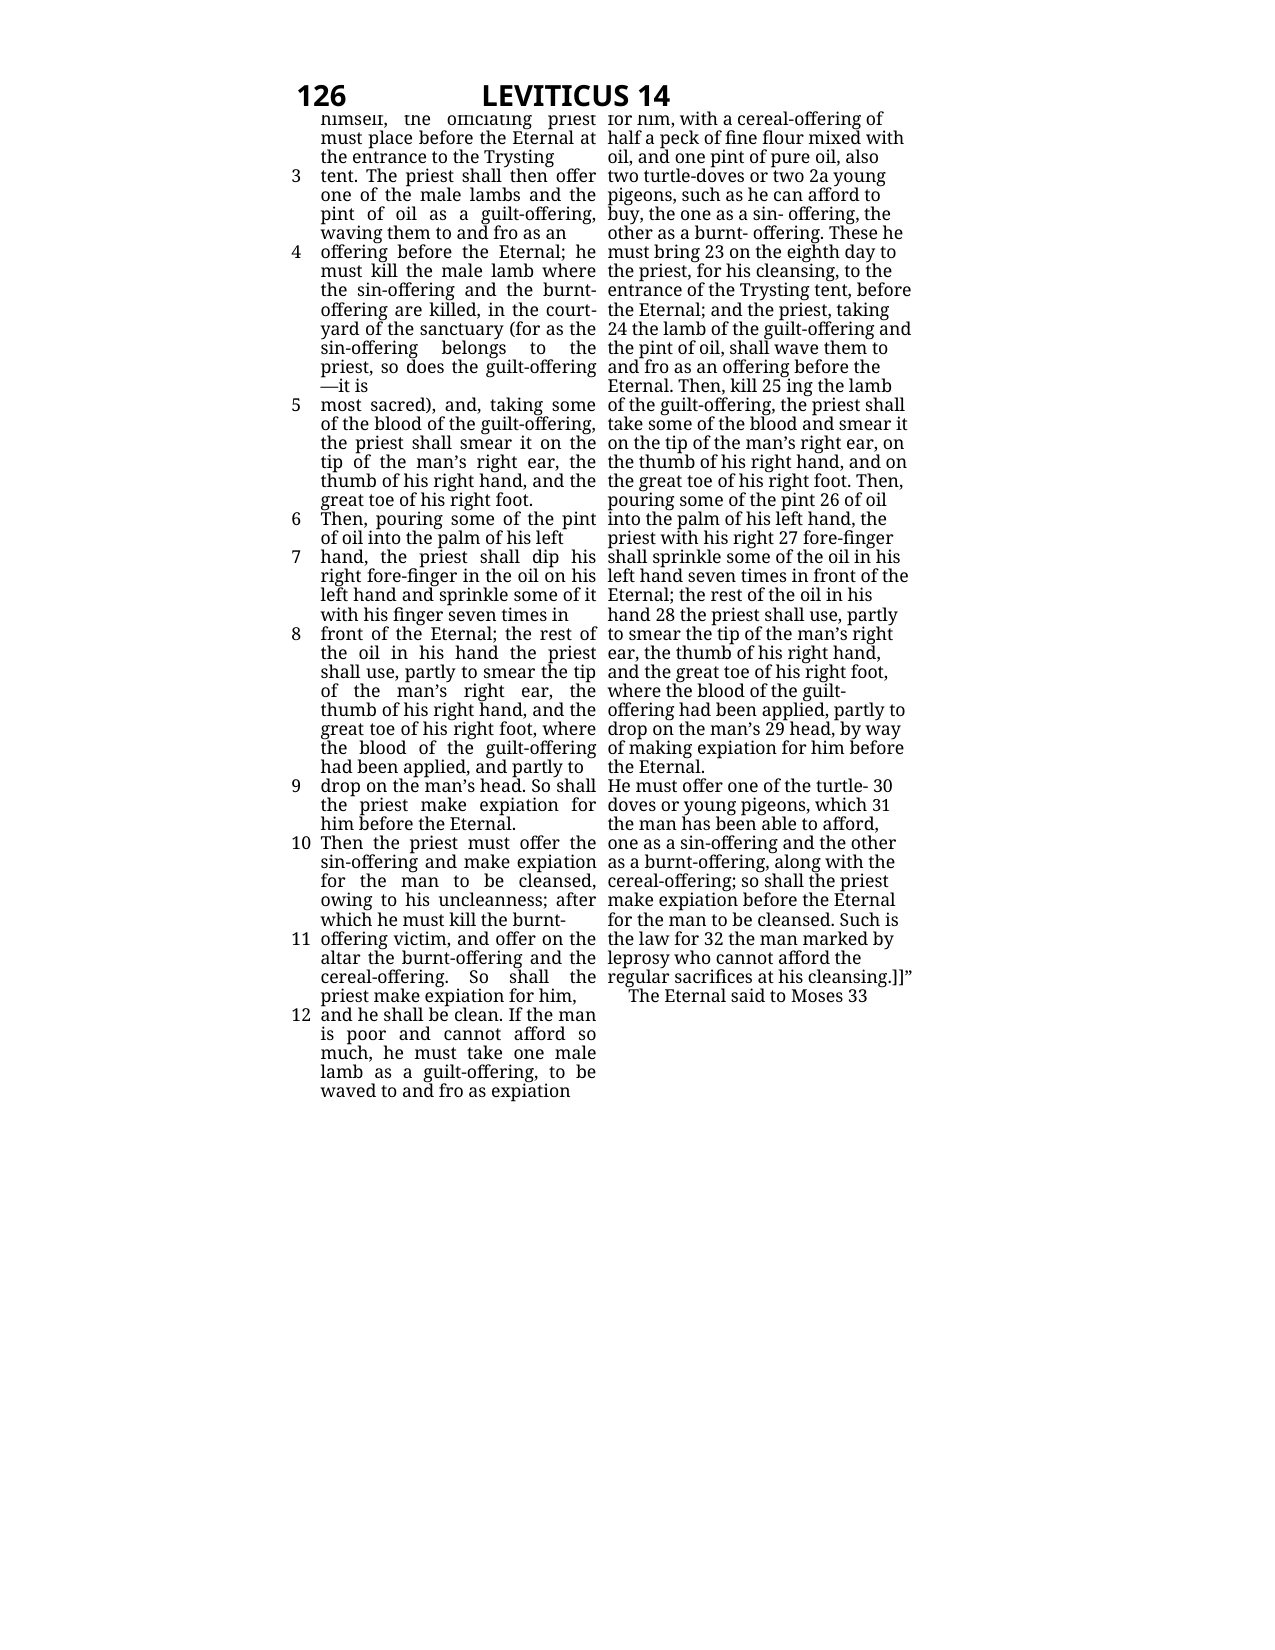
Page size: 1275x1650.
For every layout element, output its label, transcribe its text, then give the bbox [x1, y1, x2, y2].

list and he shall be clean. If the man is poor and cannot afford so much, he must take one male lamb as a guilt-offering, to be waved to and fro as expiation [291, 1006, 597, 1101]
list most sacred), and, taking some of the blood of the guilt-offering, the priest shall smear it on the tip of the man’s right ear, the thumb of his right hand, and the great toe of his right foot. [291, 396, 597, 510]
list offering before the Eternal; he must kill the male lamb where the sin-offering and the burnt- offering are killed, in the court­yard of the sanctuary (for as the sin-offering belongs to the priest, so does the guilt-offering—it is [291, 243, 597, 396]
list tent. The priest shall then offer one of the male lambs and the pint of oil as a guilt-offering, waving them to and fro as an [291, 167, 597, 243]
list front of the Eternal; the rest of the oil in his hand the priest shall use, partly to smear the tip of the man’s right ear, the thumb of his right hand, and the great toe of his right foot, where the blood of the guilt-offering had been applied, and partly to [291, 625, 597, 777]
text himself, the officiating priest must place before the Eternal at the entrance to the Trysting [320, 115, 597, 167]
text The Eternal said to Moses 33 [628, 987, 913, 1006]
text for him, with a cereal-offering of half a peck of fine flour mixed with oil, and one pint of pure oil, also two turtle-doves or two 2a young pigeons, such as he can afford to buy, the one as a sin- offering, the other as a burnt- offering. These he must bring 23 on the eighth day to the priest, for his cleansing, to the entrance of the Trysting tent, before the Eternal; and the priest, taking 24 the lamb of the guilt-offering and the pint of oil, shall wave them to and fro as an offering before the Eternal. Then, kill 25 ing the lamb of the guilt-offer­ing, the priest shall take some of the blood and smear it on the tip of the man’s right ear, on the thumb of his right hand, and on the great toe of his right foot. Then, pouring some of the pint 26 of oil into the palm of his left hand, the priest with his right 27 fore-finger shall sprinkle some of the oil in his left hand seven times in front of the Eternal; the rest of the oil in his hand 28 the priest shall use, partly to smear the tip of the man’s right ear, the thumb of his right hand, and the great toe of his right foot, where the blood of the guilt-offering had been applied, partly to drop on the man’s 29 head, by way of making expi­ation for him before the Eternal. [607, 110, 913, 777]
text He must offer one of the turtle- 30 doves or young pigeons, which 31 the man has been able to afford, one as a sin-offering and the other as a burnt-offering, along with the cereal-offering; so shall the priest make expiation before the Eternal for the man to be cleansed. Such is the law for 32 the man marked by leprosy who cannot afford the regular sacri­fices at his cleansing.]]” [607, 777, 913, 987]
list Then, pouring some of the pint of oil into the palm of his left [291, 510, 597, 548]
list offering victim, and offer on the altar the burnt-offering and the cereal-offering. So shall the priest make expiation for him, [291, 930, 597, 1006]
list hand, the priest shall dip his right fore-finger in the oil on his left hand and sprinkle some of it with his finger seven times in [291, 548, 597, 625]
list drop on the man’s head. So shall the priest make expiation for him before the Eternal. [291, 777, 597, 834]
list Then the priest must offer the sin-offering and make expia­tion for the man to be cleansed, owing to his uncleanness; after which he must kill the burnt- [291, 834, 597, 930]
